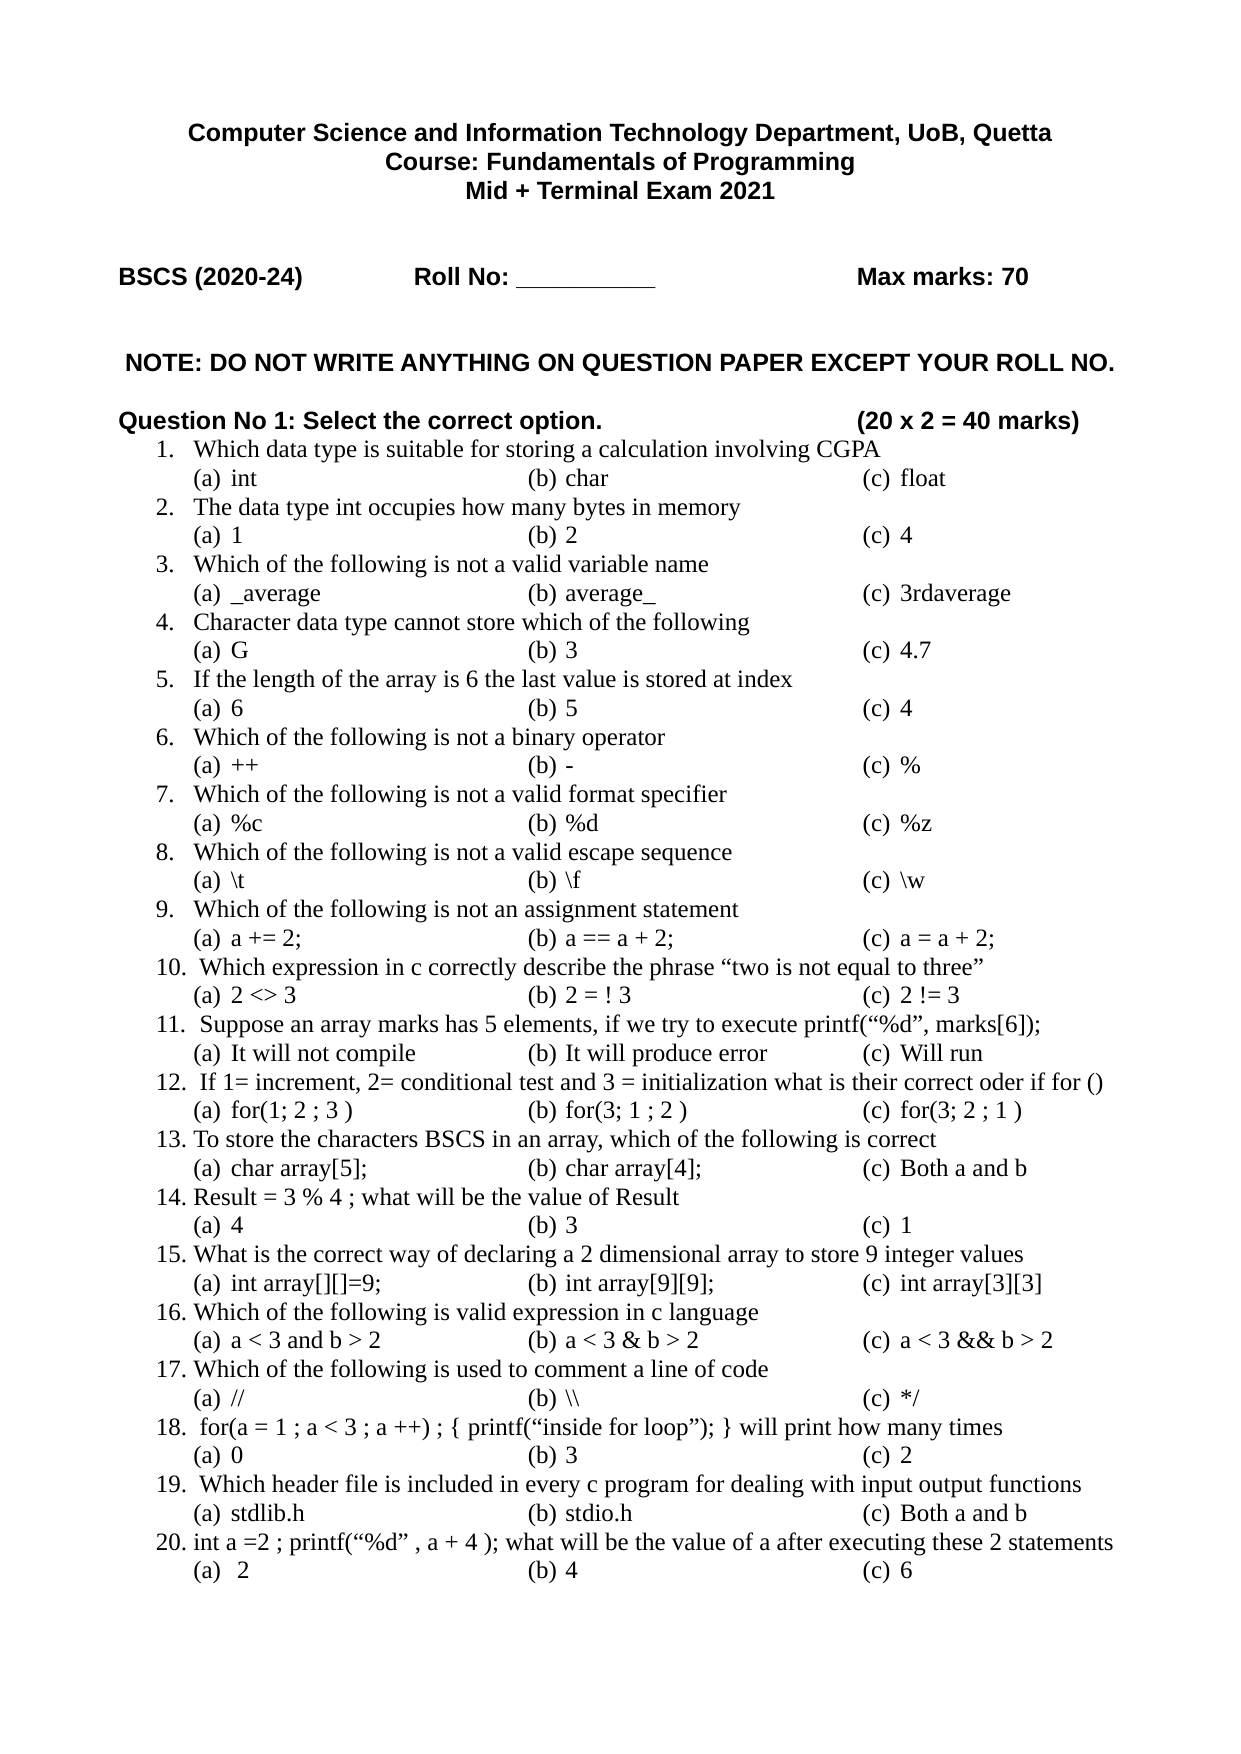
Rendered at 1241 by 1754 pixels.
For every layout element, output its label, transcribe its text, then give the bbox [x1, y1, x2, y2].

table_header \w [788, 866, 1122, 894]
table_header 1 [118, 521, 453, 549]
table_header \t [118, 866, 453, 894]
table_header int array[][]=9; [118, 1268, 453, 1297]
table_header char array[4]; [453, 1153, 787, 1182]
list Result = 3 % 4 ; what will be the value of Result [156, 1182, 1122, 1211]
list Which of the following is valid expression in c language [156, 1297, 1122, 1326]
table_header 2 [453, 521, 787, 549]
table_header float [788, 463, 1122, 492]
table_header \f [453, 866, 787, 894]
list Suppose an array marks has 5 elements, if we try to execute printf(“%d”, marks[6]); [156, 1009, 1122, 1038]
list If the length of the array is 6 the last value is stored at index [156, 664, 1122, 693]
table_header 3rdaverage [788, 578, 1122, 607]
list Which of the following is not a valid escape sequence [156, 837, 1122, 866]
table_header for(1; 2 ; 3 ) [118, 1096, 453, 1124]
table_header stdlib.h [118, 1498, 453, 1527]
table_header int array[9][9]; [453, 1268, 787, 1297]
text NOTE: DO NOT WRITE ANYTHING ON QUESTION PAPER EXCEPT YOUR ROLL NO. [118, 348, 1122, 377]
list Which data type is suitable for storing a calculation involving CGPA [156, 434, 1122, 463]
table_header int [118, 463, 453, 492]
table_header ++ [118, 751, 453, 779]
list Which of the following is not an assignment statement [156, 894, 1122, 923]
list Which of the following is used to comment a line of code [156, 1354, 1122, 1383]
table_header %z [788, 808, 1122, 837]
text Computer Science and Information Technology Department, UoB, Quetta [118, 118, 1122, 147]
table_header 2 <> 3 [118, 981, 453, 1009]
table_header */ [788, 1383, 1122, 1412]
list Which header file is included in every c program for dealing with input output functions [156, 1469, 1122, 1498]
table_header 0 [118, 1441, 453, 1469]
table_header 3 [453, 1211, 787, 1239]
list Which expression in c correctly describe the phrase “two is not equal to three” [156, 952, 1122, 981]
table_header char [453, 463, 787, 492]
text BSCS (2020-24) Roll No: __________ Max marks: 70 [118, 262, 1122, 291]
table_header 4.7 [788, 636, 1122, 664]
table_header Will run [788, 1038, 1122, 1067]
table_header a == a + 2; [453, 923, 787, 952]
table_header 3 [453, 636, 787, 664]
table_header a < 3 & b > 2 [453, 1326, 787, 1354]
table_header 4 [788, 521, 1122, 549]
table_header 2 [788, 1441, 1122, 1469]
table_header for(3; 1 ; 2 ) [453, 1096, 787, 1124]
table_header 6 [788, 1556, 1122, 1584]
table_header char array[5]; [118, 1153, 453, 1182]
table_header 4 [788, 693, 1122, 722]
table_header %d [453, 808, 787, 837]
table_header // [118, 1383, 453, 1412]
list To store the characters BSCS in an array, which of the following is correct [156, 1124, 1122, 1153]
table_header 3 [453, 1441, 787, 1469]
table_header int array[3][3] [788, 1268, 1122, 1297]
table_header \\ [453, 1383, 787, 1412]
list int a =2 ; printf(“%d” , a + 4 ); what will be the value of a after executing these 2 statements [156, 1527, 1122, 1556]
table_header It will not compile [118, 1038, 453, 1067]
list If 1= increment, 2= conditional test and 3 = initialization what is their correct oder if for () [156, 1067, 1122, 1096]
table_header 2 != 3 [788, 981, 1122, 1009]
table_header stdio.h [453, 1498, 787, 1527]
table_header 2 = ! 3 [453, 981, 787, 1009]
table_header Both a and b [788, 1498, 1122, 1527]
text Course: Fundamentals of Programming [118, 147, 1122, 176]
table_header average_ [453, 578, 787, 607]
list Which of the following is not a binary operator [156, 722, 1122, 751]
list Character data type cannot store which of the following [156, 607, 1122, 636]
list Which of the following is not a valid format specifier [156, 779, 1122, 808]
table_header a += 2; [118, 923, 453, 952]
list The data type int occupies how many bytes in memory [156, 492, 1122, 521]
list Which of the following is not a valid variable name [156, 549, 1122, 578]
table_header a < 3 && b > 2 [788, 1326, 1122, 1354]
table_header a = a + 2; [788, 923, 1122, 952]
list What is the correct way of declaring a 2 dimensional array to store 9 integer values [156, 1239, 1122, 1268]
table_header 6 [118, 693, 453, 722]
table_header 2 [118, 1556, 453, 1584]
text Mid + Terminal Exam 2021 [118, 176, 1122, 204]
table_header 1 [788, 1211, 1122, 1239]
table_header Both a and b [788, 1153, 1122, 1182]
table_header % [788, 751, 1122, 779]
table_header It will produce error [453, 1038, 787, 1067]
table_header _average [118, 578, 453, 607]
table_header - [453, 751, 787, 779]
table_header for(3; 2 ; 1 ) [788, 1096, 1122, 1124]
table_header %c [118, 808, 453, 837]
table_header 5 [453, 693, 787, 722]
table_header 4 [118, 1211, 453, 1239]
table_header 4 [453, 1556, 787, 1584]
list for(a = 1 ; a < 3 ; a ++) ; { printf(“inside for loop”); } will print how many times [156, 1412, 1122, 1441]
table_header G [118, 636, 453, 664]
text Question No 1: Select the correct option. (20 x 2 = 40 marks) [118, 406, 1122, 434]
table_header a < 3 and b > 2 [118, 1326, 453, 1354]
